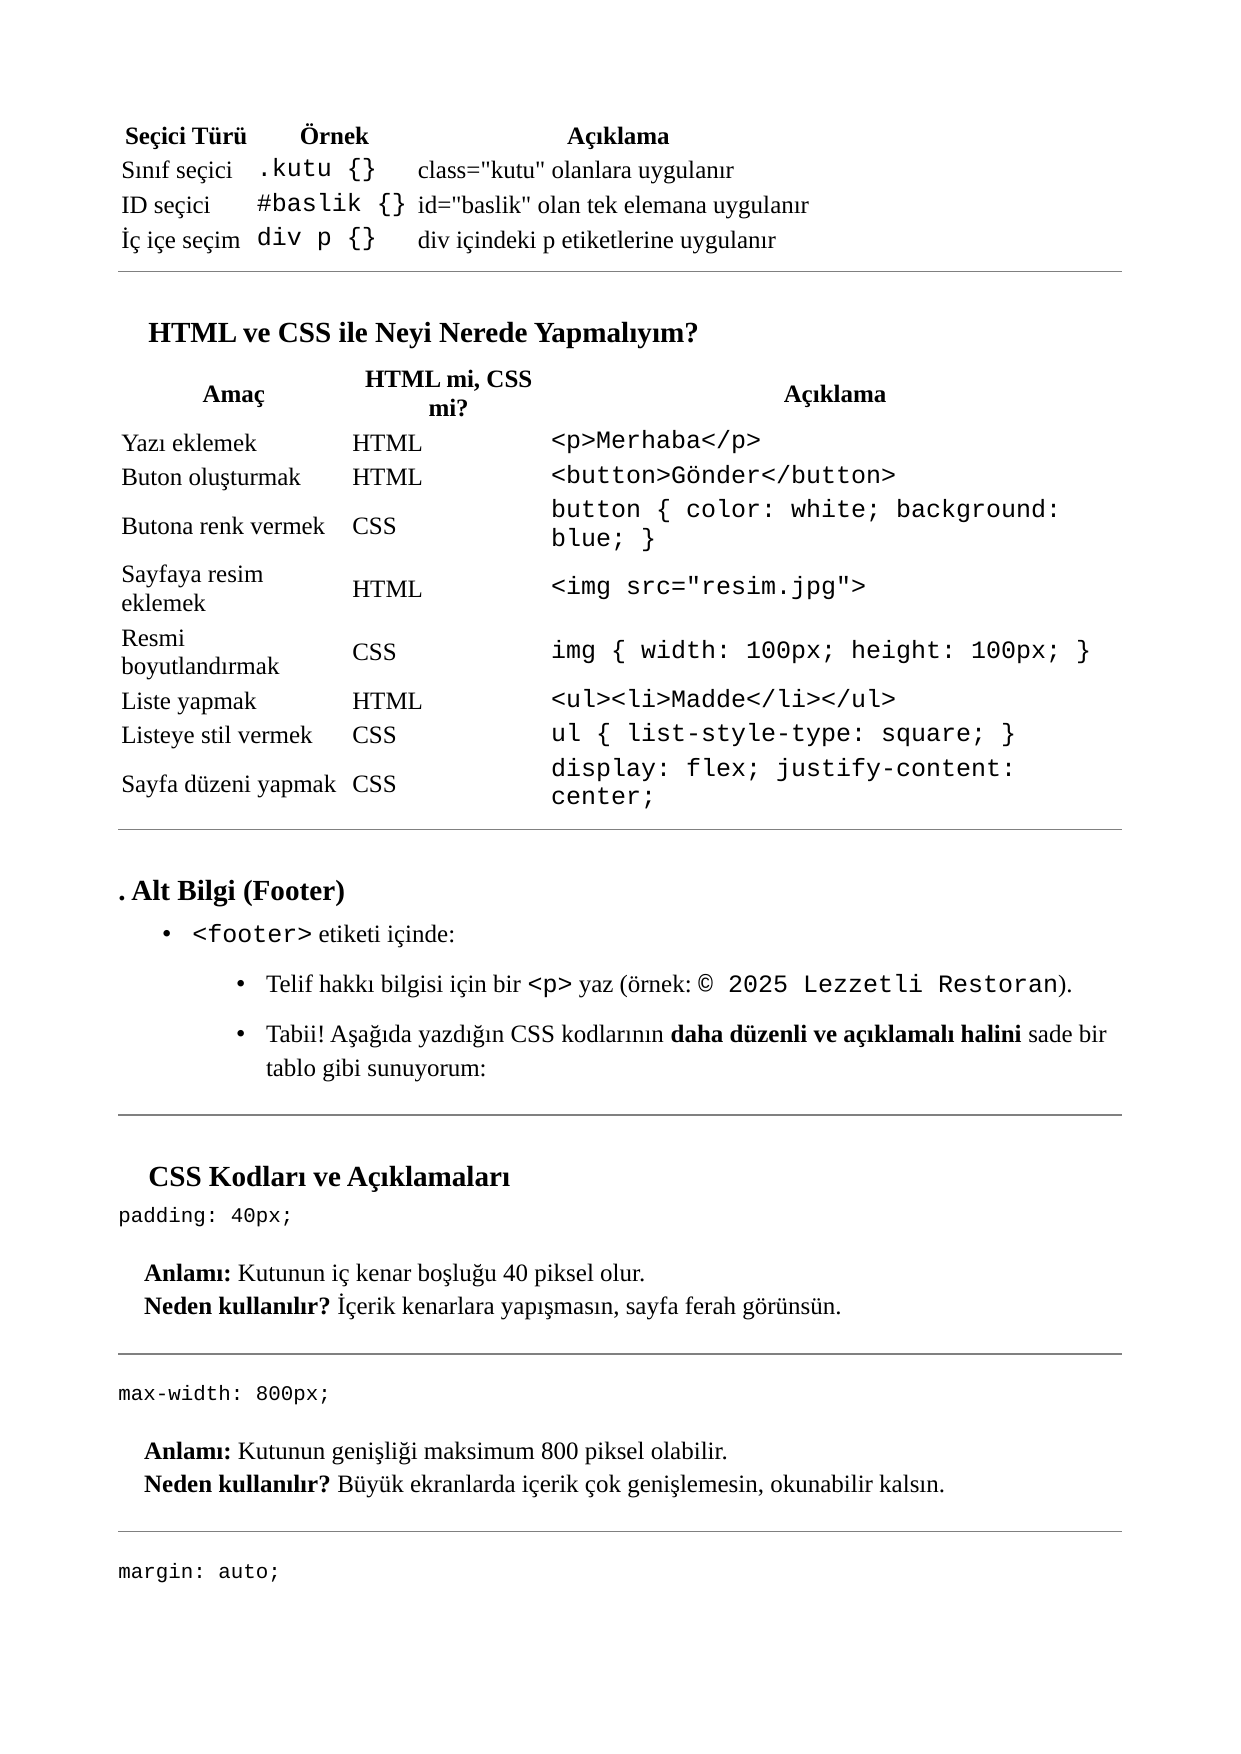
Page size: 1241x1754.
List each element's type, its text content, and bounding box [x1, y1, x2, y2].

table_cell Sayfaya resim eklemek [118, 556, 349, 620]
table_header Açıklama [415, 118, 822, 153]
text max-width: 800px; [118, 1383, 1122, 1407]
table_cell CSS [349, 620, 548, 683]
table_cell <ul><li>Madde</li></ul> [548, 683, 1122, 718]
table_cell ID seçici [118, 187, 254, 222]
table_cell display: flex; justify-content: center; [548, 752, 1122, 815]
text 🔹 Anlamı: Kutunun genişliği maksimum 800 piksel olabilir. 🔸 Neden kullanılır? Büyük ekranlarda içerik çok genişlemesin, okunabilir kalsın. [118, 1436, 1122, 1498]
table_cell Yazı eklemek [118, 425, 349, 459]
table_cell Listeye stil vermek [118, 718, 349, 752]
table_cell HTML [349, 459, 548, 494]
table_cell HTML [349, 425, 548, 459]
table_cell Butona renk vermek [118, 494, 349, 556]
subtitle 🎯 HTML ve CSS ile Neyi Nerede Yapmalıyım? [118, 315, 1122, 349]
table_cell <img src="resim.jpg"> [548, 556, 1122, 620]
table_header Amaç [118, 361, 349, 425]
text padding: 40px; [118, 1205, 1122, 1229]
table_cell <button>Gönder</button> [548, 459, 1122, 494]
table_cell div içindeki p etiketlerine uygulanır [415, 222, 822, 256]
table_cell HTML [349, 683, 548, 718]
table_cell CSS [349, 718, 548, 752]
table_cell .kutu {} [254, 153, 415, 187]
list Tabii! Aşağıda yazdığın CSS kodlarının daha düzenli ve açıklamalı halini sade bir tablo gibi sunuyorum: [236, 1019, 1122, 1081]
table_cell #baslik {} [254, 187, 415, 222]
table_cell div p {} [254, 222, 415, 256]
subtitle . Alt Bilgi (Footer) [118, 873, 1122, 907]
table_cell İç içe seçim [118, 222, 254, 256]
table_cell id="baslik" olan tek elemana uygulanır [415, 187, 822, 222]
table_cell button { color: white; background: blue; } [548, 494, 1122, 556]
table_cell <p>Merhaba</p> [548, 425, 1122, 459]
table_cell Resmi boyutlandırmak [118, 620, 349, 683]
table_cell HTML [349, 556, 548, 620]
table_cell CSS [349, 494, 548, 556]
table_cell img { width: 100px; height: 100px; } [548, 620, 1122, 683]
table_cell CSS [349, 752, 548, 815]
table_cell Sayfa düzeni yapmak [118, 752, 349, 815]
text margin: auto; [118, 1561, 1122, 1585]
table_cell Sınıf seçici [118, 153, 254, 187]
table_cell Buton oluşturmak [118, 459, 349, 494]
table_cell Liste yapmak [118, 683, 349, 718]
text 🔹 Anlamı: Kutunun iç kenar boşluğu 40 piksel olur. 🔸 Neden kullanılır? İçerik kenarlara yapışmasın, sayfa ferah görünsün. [118, 1258, 1122, 1320]
table_cell class="kutu" olanlara uygulanır [415, 153, 822, 187]
table_header Seçici Türü [118, 118, 254, 153]
list <footer> etiketi içinde: [162, 919, 1122, 950]
table_header HTML mi, CSS mi? [349, 361, 548, 425]
table_header Açıklama [548, 361, 1122, 425]
table_cell ul { list-style-type: square; } [548, 718, 1122, 752]
table_header Örnek [254, 118, 415, 153]
list Telif hakkı bilgisi için bir <p> yaz (örnek: © 2025 Lezzetli Restoran). [236, 969, 1122, 1000]
subtitle 🎨 CSS Kodları ve Açıklamaları [118, 1159, 1122, 1193]
